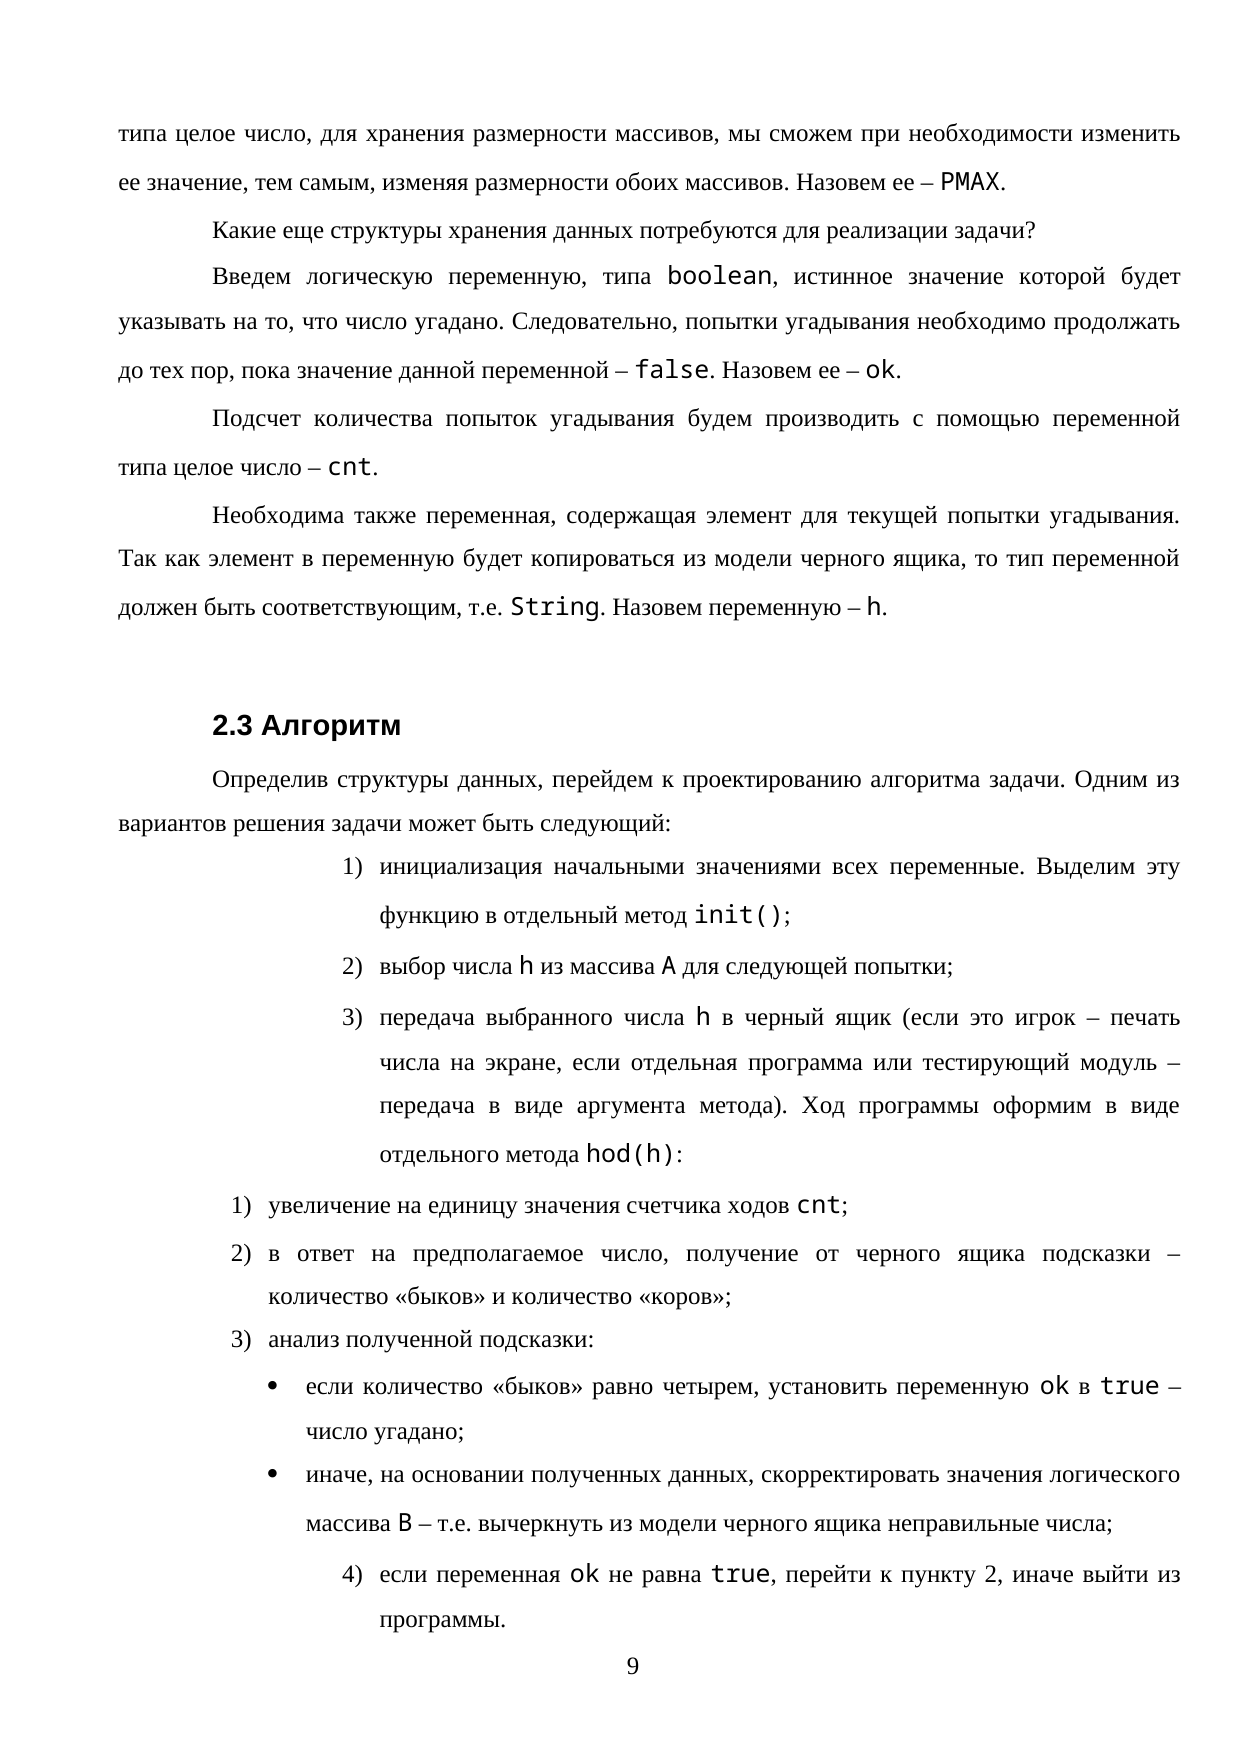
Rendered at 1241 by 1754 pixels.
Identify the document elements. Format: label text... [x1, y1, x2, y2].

subtitle 2.3 Алгоритм [212, 708, 1181, 742]
list передача выбранного числа h в черный ящик (если это игрок – печать числа на экране, если отдельная программа или тестирующий модуль – передача в виде аргумента метода). Ход программы оформим в виде отдельного метода hod(h): [342, 999, 1181, 1170]
list анализ полученной подсказки: [231, 1324, 1181, 1353]
text Введем логическую переменную, типа boolean, истинное значение которой будет указывать на то, что число угадано. Следовательно, попытки угадывания необходимо продолжать до тех пор, пока значение данной переменной – false. Назовем ее – ok. [118, 258, 1181, 386]
list если переменная ok не равна true, перейти к пункту 2, иначе выйти из программы. [342, 1556, 1181, 1633]
list инициализация начальными значениями всех переменные. Выделим эту функцию в отдельный метод init(); [342, 851, 1181, 931]
list выбор числа h из массива A для следующей попытки; [342, 948, 1181, 982]
list если количество «быков» равно четырем, установить переменную ok в true – число угадано; [268, 1367, 1181, 1444]
text Подсчет количества попыток угадывания будем производить с помощью переменной типа целое число – cnt. [118, 403, 1181, 483]
text Какие еще структуры хранения данных потребуются для реализации задачи? [118, 215, 1181, 244]
text Определив структуры данных, перейдем к проектированию алгоритма задачи. Одним из вариантов решения задачи может быть следующий: [118, 764, 1181, 836]
text типа целое число, для хранения размерности массивов, мы сможем при необходимости изменить ее значение, тем самым, изменяя размерности обоих массивов. Назовем ее – PMAX. [118, 118, 1181, 198]
list увеличение на единицу значения счетчика ходов cnt; [231, 1187, 1181, 1221]
list иначе, на основании полученных данных, скорректировать значения логического массива B – т.е. вычеркнуть из модели черного ящика неправильные числа; [268, 1459, 1181, 1539]
text Необходима также переменная, содержащая элемент для текущей попытки угадывания. Так как элемент в переменную будет копироваться из модели черного ящика, то тип переменной должен быть соответствующим, т.е. String. Назовем переменную – h. [118, 500, 1181, 623]
list в ответ на предполагаемое число, получение от черного ящика подсказки – количество «быков» и количество «коров»; [231, 1238, 1181, 1310]
